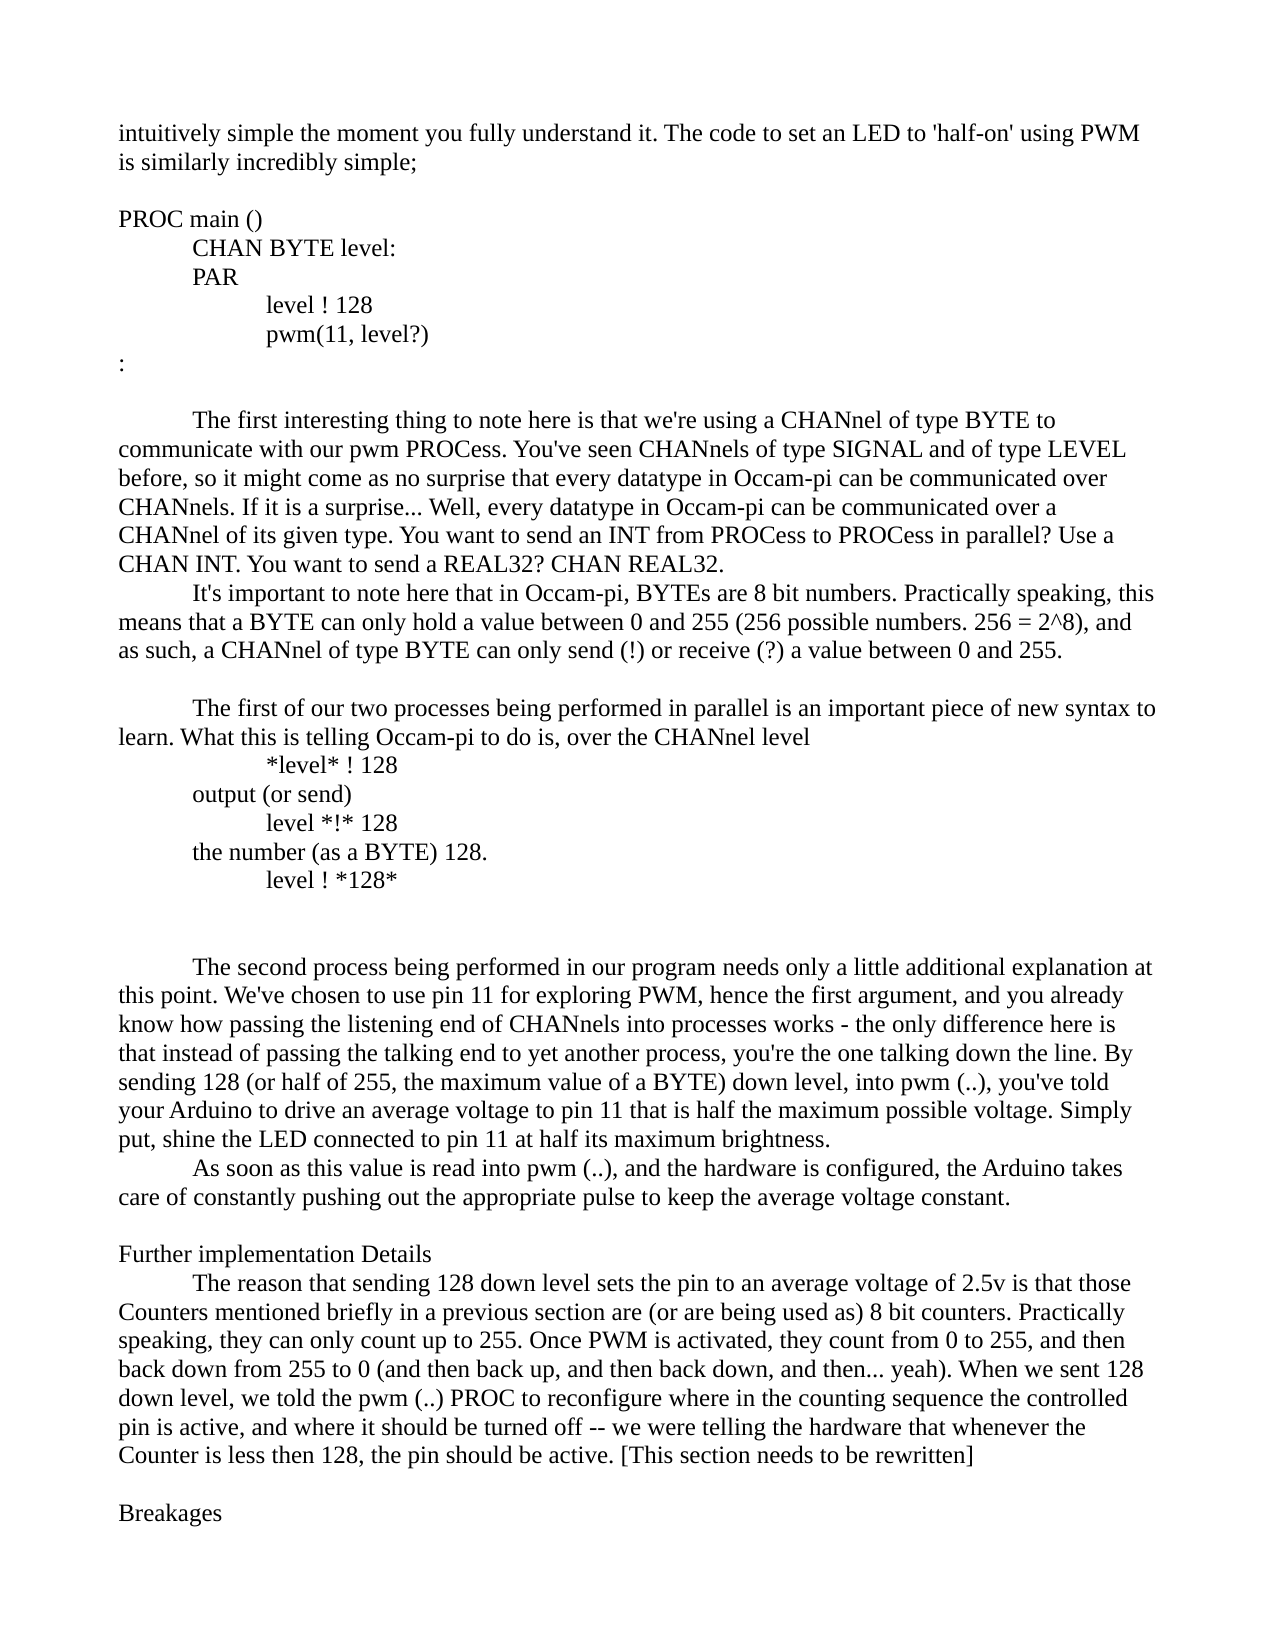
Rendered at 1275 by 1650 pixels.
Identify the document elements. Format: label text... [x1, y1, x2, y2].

text CHAN BYTE level: [118, 233, 1157, 262]
text level *!* 128 [118, 808, 1157, 837]
text It's important to note here that in Occam-pi, BYTEs are 8 bit numbers. Practically speaking, this means that a BYTE can only hold a value between 0 and 255 (256 possible numbers. 256 = 2^8), and as such, a CHANnel of type BYTE can only send (!) or receive (?) a value between 0 and 255. [118, 578, 1157, 664]
text output (or send) [118, 779, 1157, 808]
text level ! 128 [118, 291, 1157, 319]
text Further implementation Details [118, 1239, 1157, 1268]
text *level* ! 128 [118, 751, 1157, 779]
text The first of our two processes being performed in parallel is an important piece of new syntax to learn. What this is telling Occam-pi to do is, over the CHANnel level [118, 693, 1157, 751]
text PAR [118, 262, 1157, 291]
text As soon as this value is read into pwm (..), and the hardware is configured, the Arduino takes care of constantly pushing out the appropriate pulse to keep the average voltage constant. [118, 1153, 1157, 1211]
text pwm(11, level?) [118, 319, 1157, 348]
text The first interesting thing to note here is that we're using a CHANnel of type BYTE to communicate with our pwm PROCess. You've seen CHANnels of type SIGNAL and of type LEVEL before, so it might come as no surprise that every datatype in Occam-pi can be communicated over CHANnels. If it is a surprise... Well, every datatype in Occam-pi can be communicated over a CHANnel of its given type. You want to send an INT from PROCess to PROCess in parallel? Use a CHAN INT. You want to send a REAL32? CHAN REAL32. [118, 377, 1157, 578]
text level ! *128* [118, 866, 1157, 894]
text The reason that sending 128 down level sets the pin to an average voltage of 2.5v is that those Counters mentioned briefly in a previous section are (or are being used as) 8 bit counters. Practically speaking, they can only count up to 255. Once PWM is activated, they count from 0 to 255, and then back down from 255 to 0 (and then back up, and then back down, and then... yeah). When we sent 128 down level, we told the pwm (..) PROC to reconfigure where in the counting sequence the controlled pin is active, and where it should be turned off -- we were telling the hardware that whenever the Counter is less then 128, the pin should be active. [This section needs to be rewritten] [118, 1268, 1157, 1469]
text PROC main () [118, 204, 1157, 233]
text : [118, 348, 1157, 377]
text The second process being performed in our program needs only a little additional explanation at this point. We've chosen to use pin 11 for exploring PWM, hence the first argument, and you already know how passing the listening end of CHANnels into processes works - the only difference here is that instead of passing the talking end to yet another process, you're the one talking down the line. By sending 128 (or half of 255, the maximum value of a BYTE) down level, into pwm (..), you've told your Arduino to drive an average voltage to pin 11 that is half the maximum possible voltage. Simply put, shine the LED connected to pin 11 at half its maximum brightness. [118, 952, 1157, 1153]
text Breakages [118, 1498, 1157, 1527]
text intuitively simple the moment you fully understand it. The code to set an LED to 'half-on' using PWM is similarly incredibly simple; [118, 118, 1157, 176]
text the number (as a BYTE) 128. [118, 837, 1157, 866]
